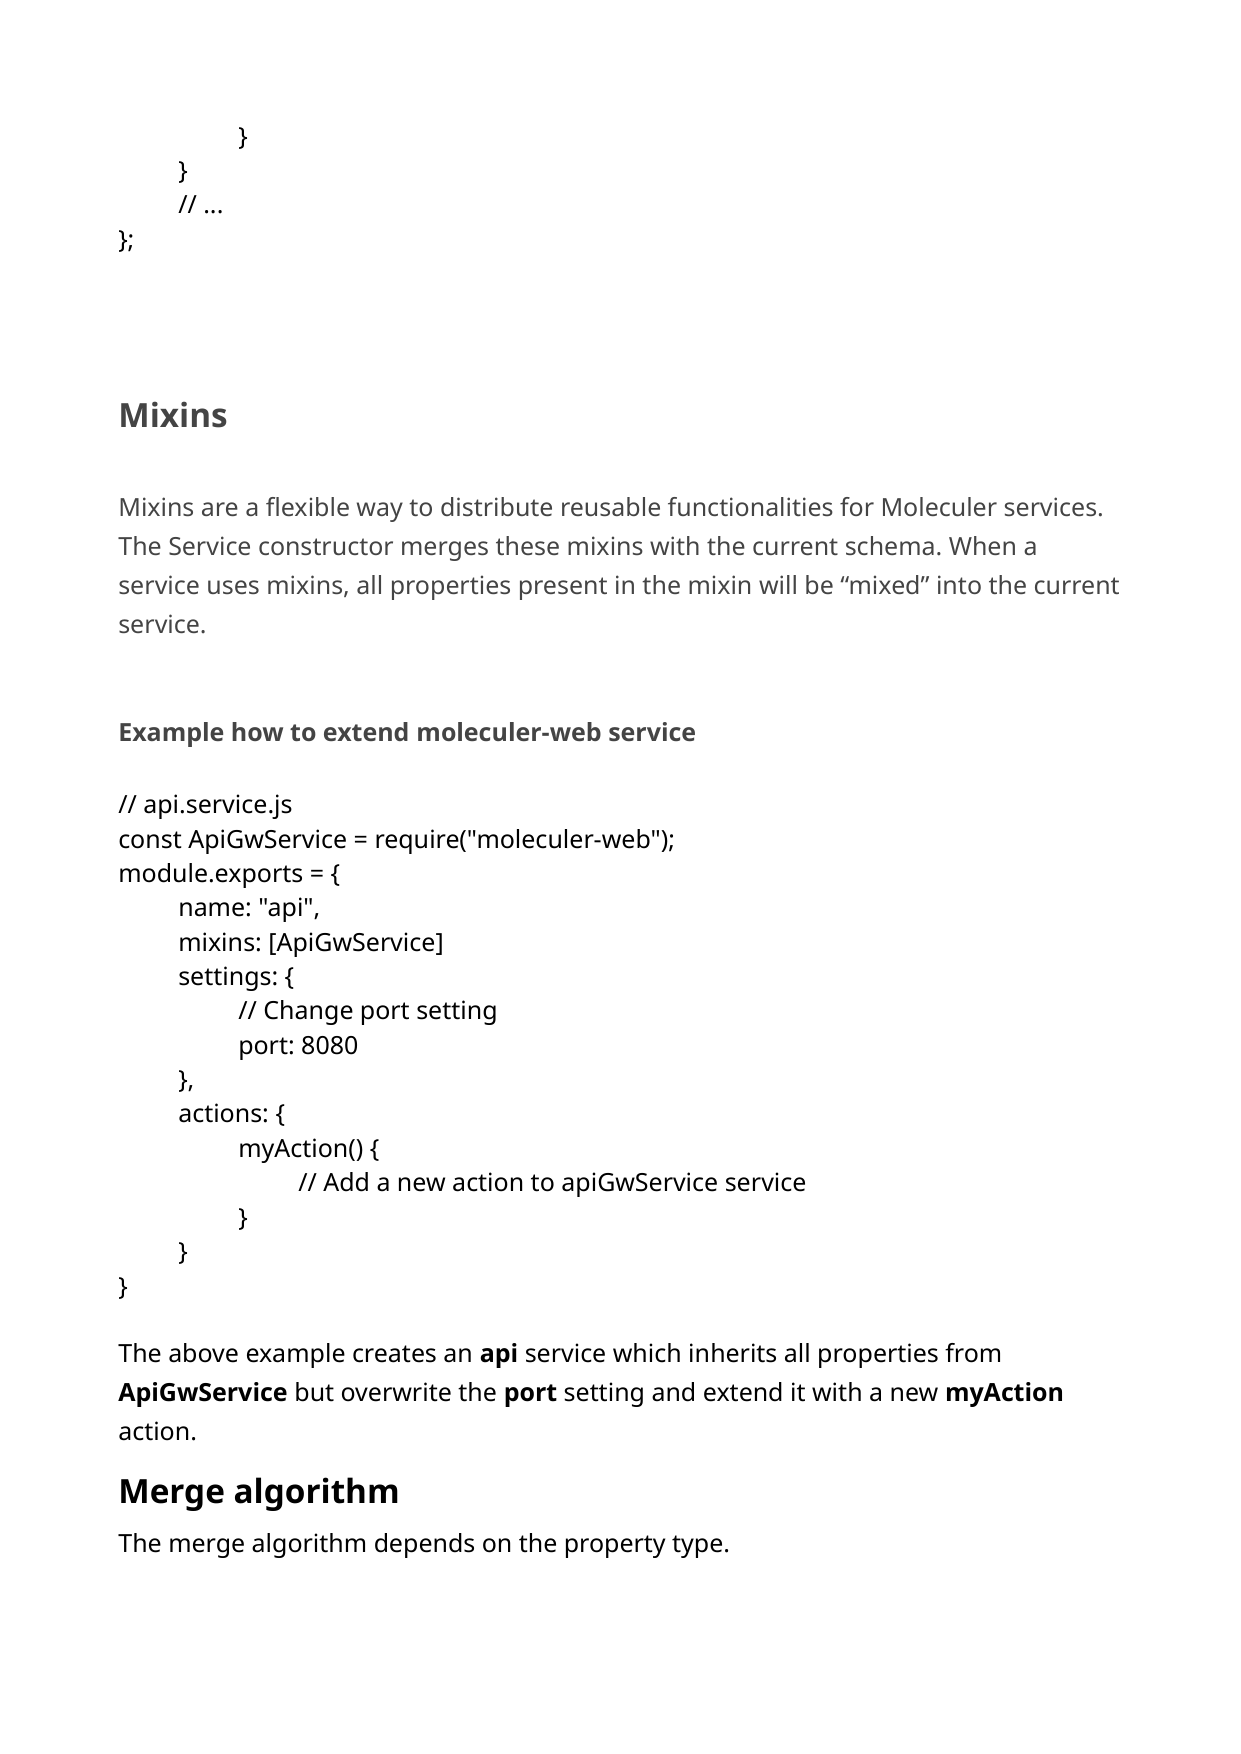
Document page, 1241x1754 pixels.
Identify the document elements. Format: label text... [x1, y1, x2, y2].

text The above example creates an api service which inherits all properties from ApiGwService but overwrite the port setting and extend it with a new myAction action. [118, 1335, 1122, 1448]
subtitle Merge algorithm [118, 1467, 1122, 1513]
text The merge algorithm depends on the property type. [118, 1525, 1122, 1559]
table_header } } // ... }; [118, 118, 1116, 256]
subtitle Mixins [118, 392, 1122, 437]
table_header // api.service.js const ApiGwService = require("moleculer-web"); module.exports = { name: "api", mixins: [ApiGwService] settings: { // Change port setting port: 8080 }, actions: { myAction() { // Add a new action to apiGwService service } } } [118, 787, 1122, 1302]
text Example how to extend moleculer-web service [118, 714, 1122, 748]
text Mixins are a flexible way to distribute reusable functionalities for Moleculer services. The Service constructor merges these mixins with the current schema. When a service uses mixins, all properties present in the mixin will be “mixed” into the current service. [118, 489, 1122, 641]
